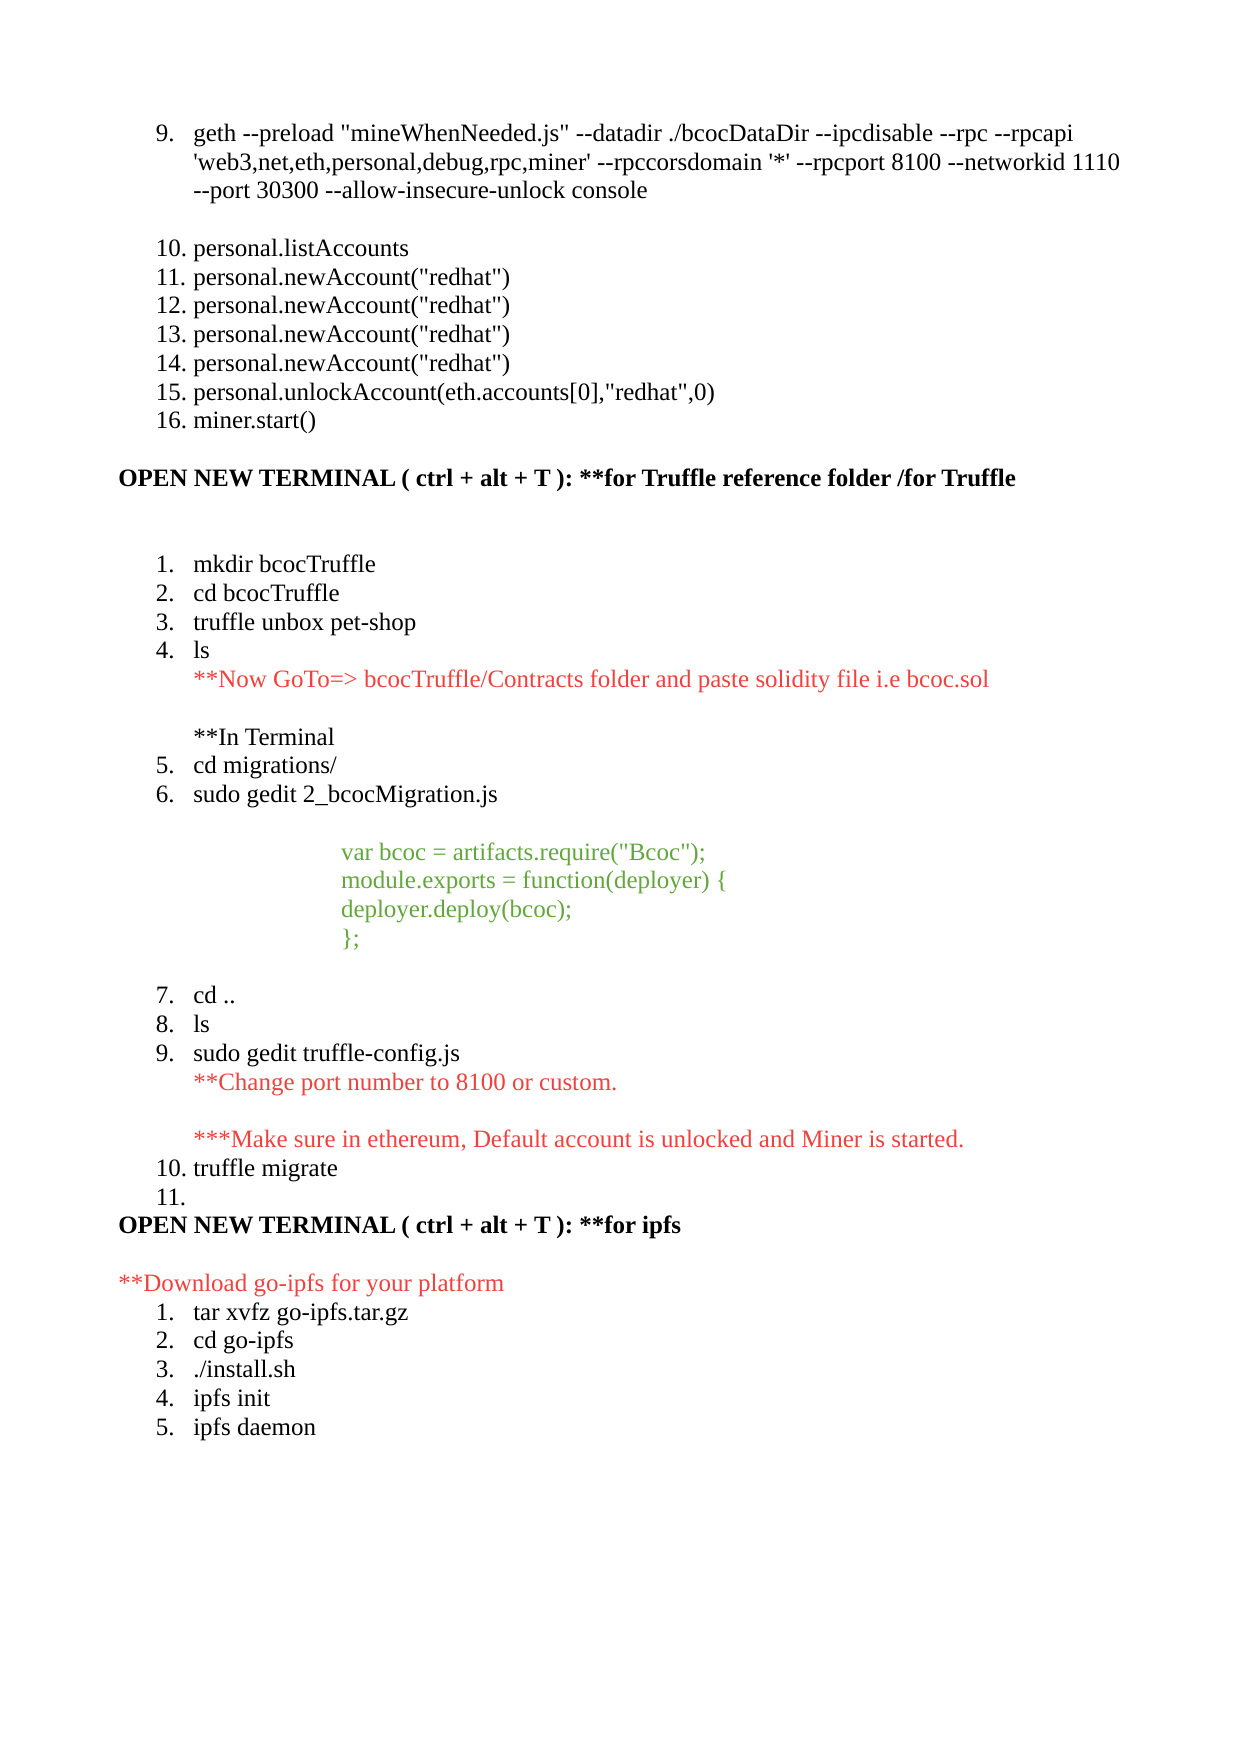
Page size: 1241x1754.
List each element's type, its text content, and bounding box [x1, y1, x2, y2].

list sudo gedit truffle-config.js [156, 1038, 1122, 1067]
list ***Make sure in ethereum, Default account is unlocked and Miner is started. [156, 1124, 1122, 1153]
list cd migrations/ [156, 751, 1122, 779]
list cd go-ipfs [156, 1326, 1122, 1354]
list personal.newAccount("redhat") [156, 348, 1122, 377]
list truffle migrate [156, 1153, 1122, 1182]
list sudo gedit 2_bcocMigration.js [156, 779, 1122, 808]
text OPEN NEW TERMINAL ( ctrl + alt + T ): **for Truffle reference folder /for Truffle [118, 463, 1122, 492]
list **Now GoTo=> bcocTruffle/Contracts folder and paste solidity file i.e bcoc.sol [156, 664, 1122, 693]
list personal.newAccount("redhat") [156, 262, 1122, 291]
list truffle unbox pet-shop [156, 607, 1122, 636]
list personal.listAccounts [156, 233, 1122, 262]
list ipfs init [156, 1383, 1122, 1412]
text OPEN NEW TERMINAL ( ctrl + alt + T ): **for ipfs [118, 1211, 1122, 1239]
list ./install.sh [156, 1354, 1122, 1383]
list var bcoc = artifacts.require("Bcoc"); module.exports = function(deployer) { deployer.deploy(bcoc); }; [156, 837, 1122, 952]
list ls [156, 636, 1122, 664]
list miner.start() [156, 406, 1122, 434]
list personal.unlockAccount(eth.accounts[0],"redhat",0) [156, 377, 1122, 406]
list personal.newAccount("redhat") [156, 291, 1122, 319]
list tar xvfz go-ipfs.tar.gz [156, 1297, 1122, 1326]
list mkdir bcocTruffle [156, 549, 1122, 578]
text **Download go-ipfs for your platform [118, 1268, 1122, 1297]
list cd bcocTruffle [156, 578, 1122, 607]
list geth --preload "mineWhenNeeded.js" --datadir ./bcocDataDir --ipcdisable --rpc --rpcapi 'web3,net,eth,personal,debug,rpc,miner' --rpccorsdomain '*' --rpcport 8100 --networkid 1110 --port 30300 --allow-insecure-unlock console [156, 118, 1122, 204]
list personal.newAccount("redhat") [156, 319, 1122, 348]
list cd .. [156, 981, 1122, 1009]
list ls [156, 1009, 1122, 1038]
list **Change port number to 8100 or custom. [156, 1067, 1122, 1096]
list **In Terminal [156, 722, 1122, 751]
list ipfs daemon [156, 1412, 1122, 1441]
